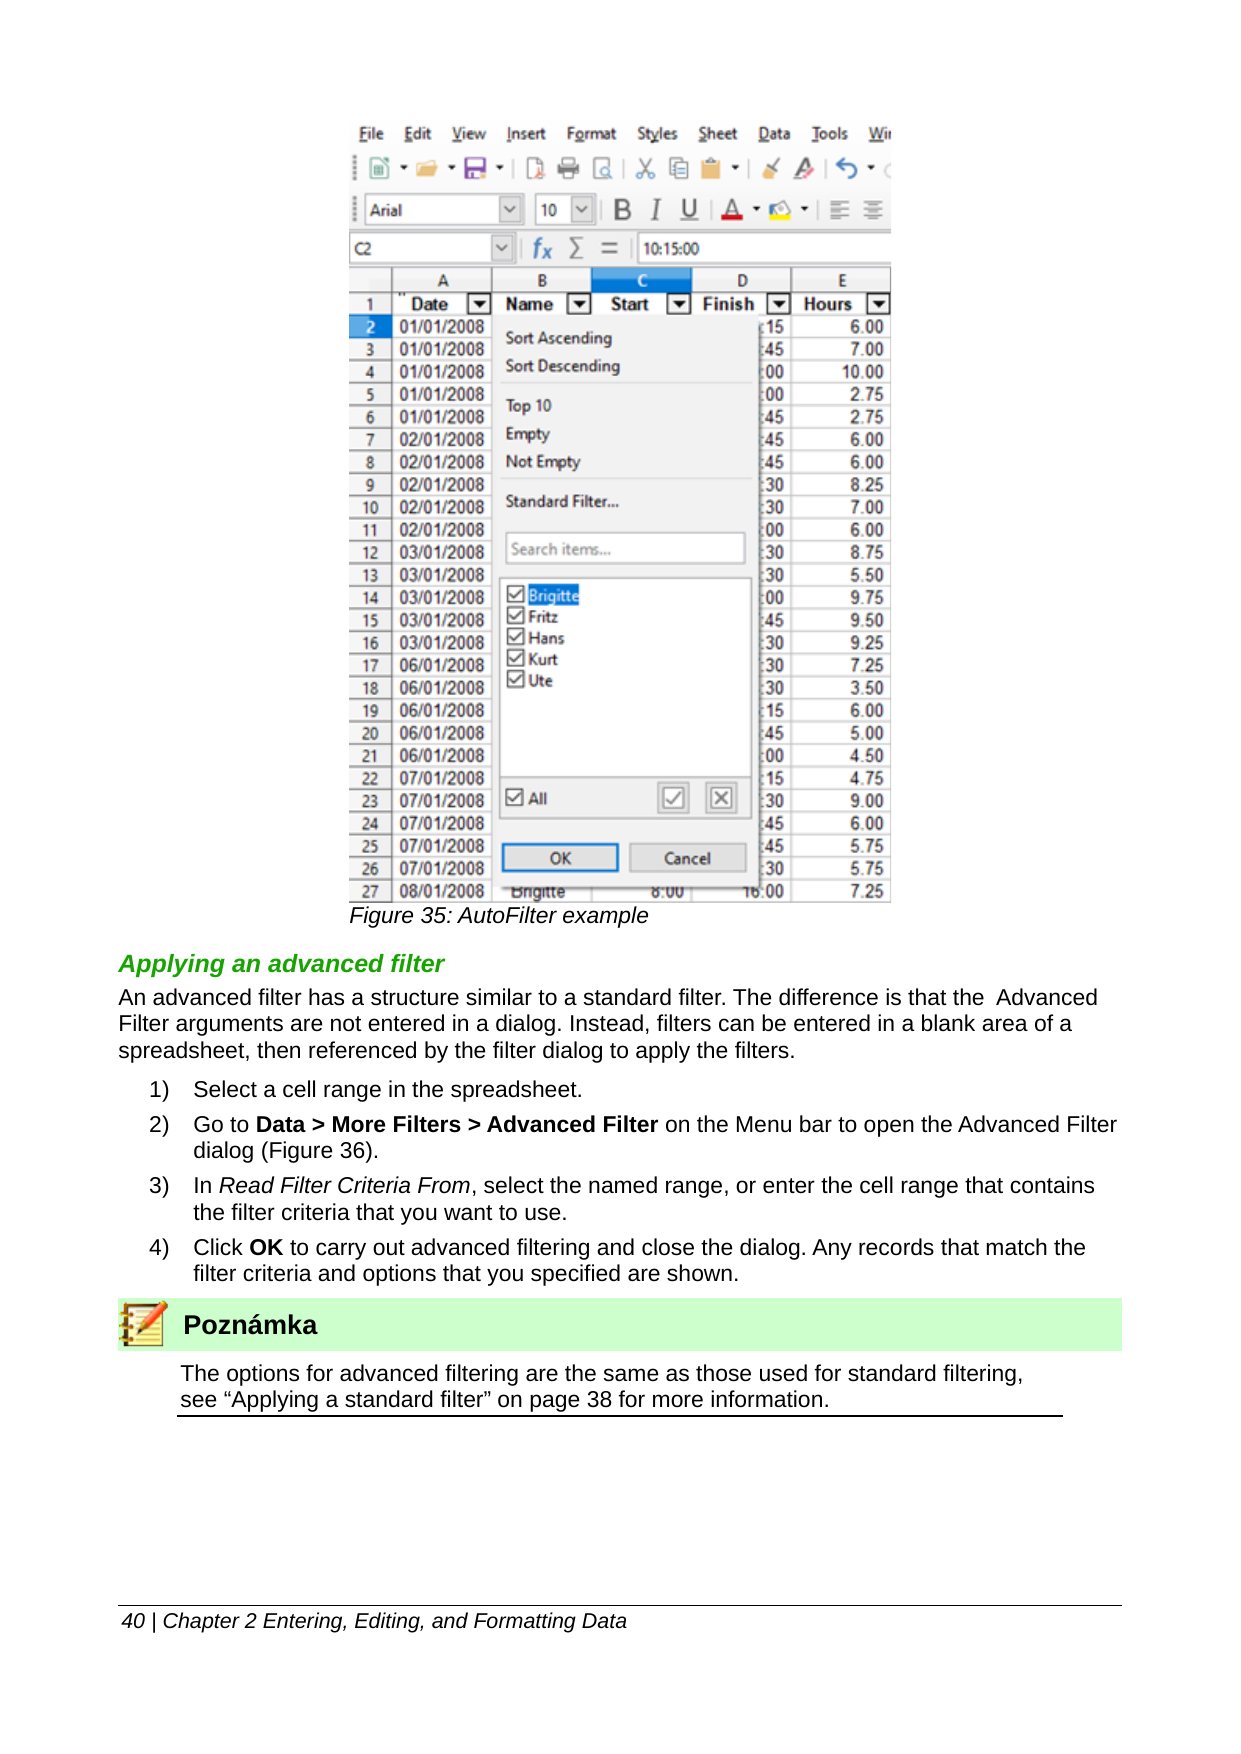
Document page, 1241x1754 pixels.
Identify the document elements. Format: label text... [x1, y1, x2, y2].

subtitle Poznámka [118, 1298, 1122, 1351]
text Figure 35: AutoFilter example [349, 903, 891, 929]
text An advanced filter has a structure similar to a standard filter. The difference is that the Advanced Filter arguments are not entered in a dialog. Instead, filters can be entered in a blank area of a spreadsheet, then referenced by the filter dialog to apply the filters. [118, 984, 1122, 1063]
picture [119, 1299, 170, 1350]
list Click OK to carry out advanced filtering and close the dialog. Any records that match the filter criteria and options that you specified are shown. [169, 1234, 1122, 1287]
list In Read Filter Criteria From, select the named range, or enter the cell range that contains the filter criteria that you want to use. [169, 1172, 1122, 1225]
list Select a cell range in the spreadsheet. [169, 1076, 1122, 1102]
subtitle Applying an advanced filter [118, 949, 1122, 978]
list Go to Data > More Filters > Advanced Filter on the Menu bar to open the Advanced Filter dialog (Figure 36). [169, 1111, 1122, 1163]
text The options for advanced filtering are the same as those used for standard filtering, see “Applying a standard filter” on page 38 for more information. [177, 1356, 1063, 1415]
picture [349, 118, 892, 903]
